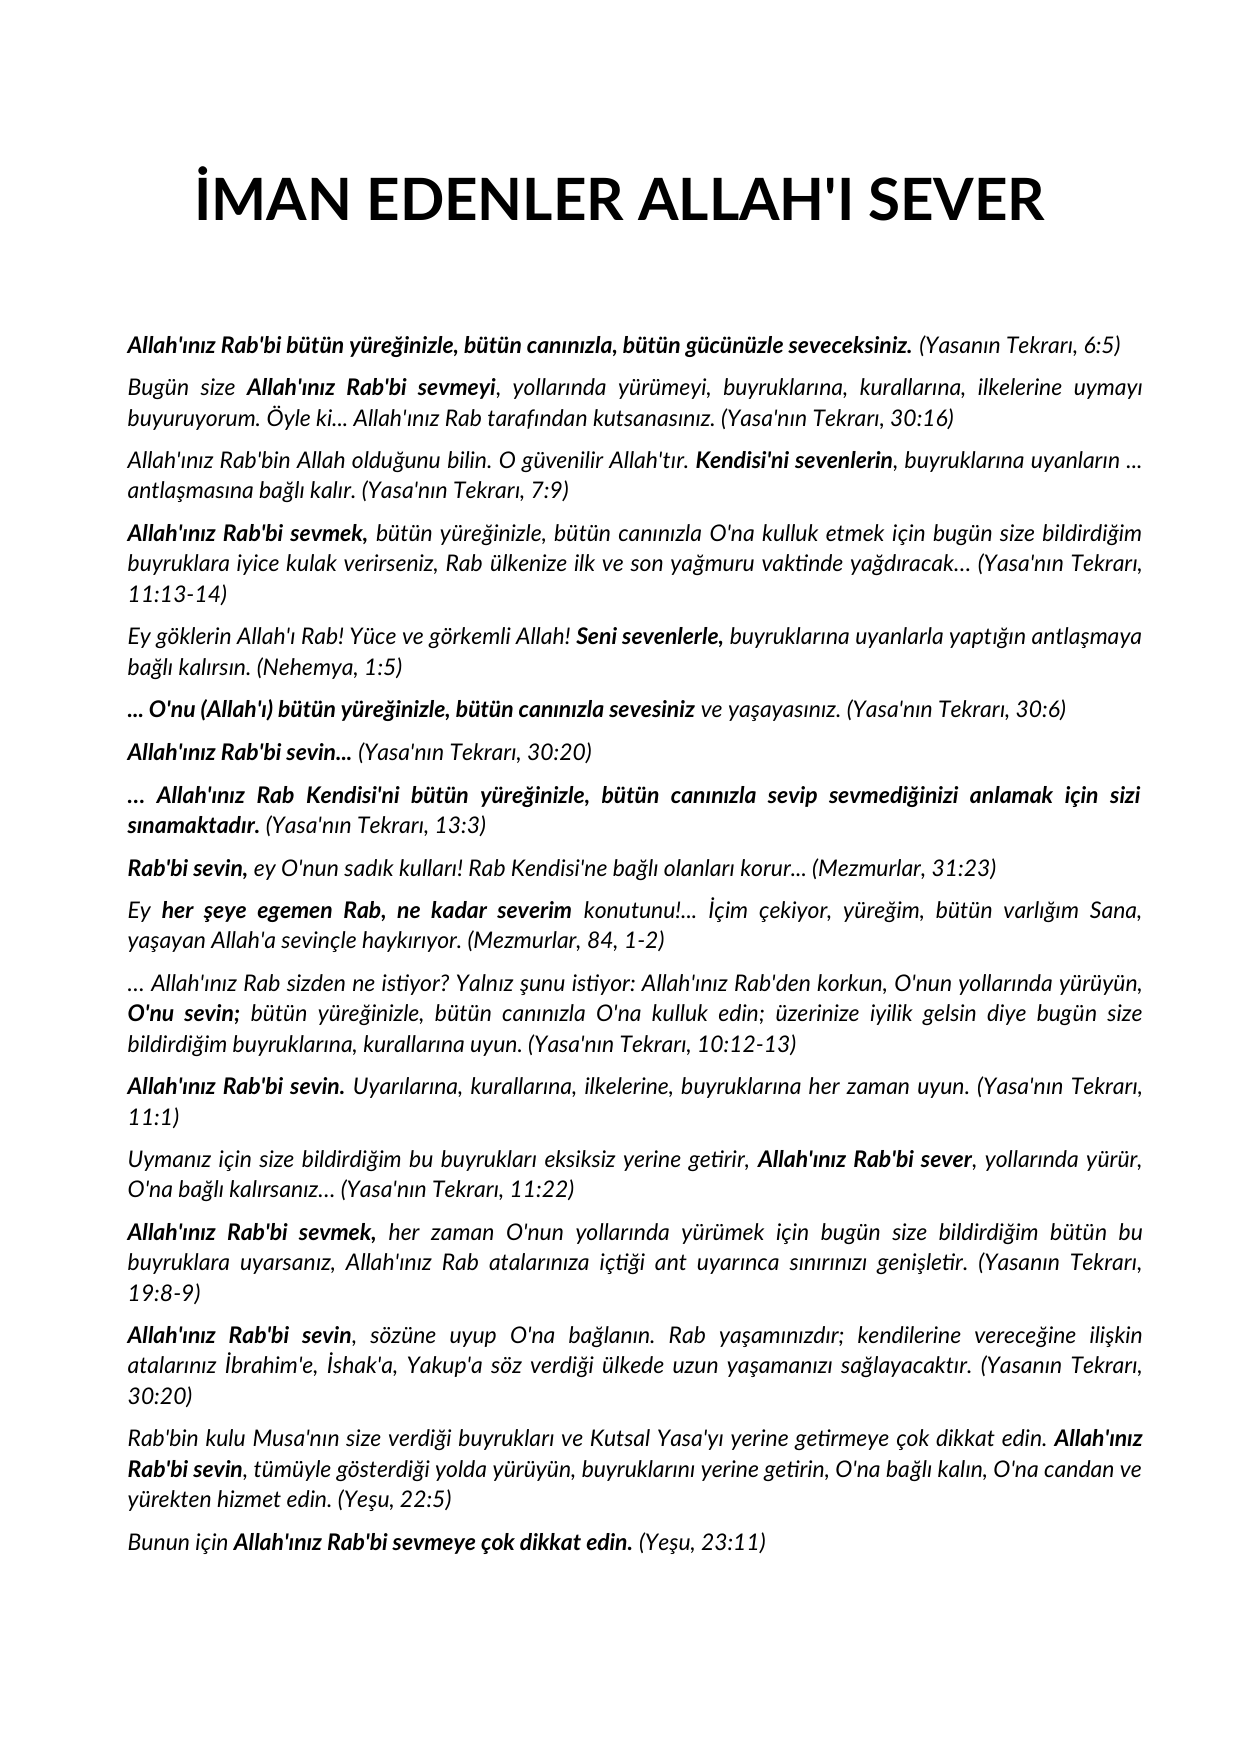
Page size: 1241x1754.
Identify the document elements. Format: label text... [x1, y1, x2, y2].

text Uymanız için size bildirdiğim bu buyrukları eksiksiz yerine getirir, Allah'ınız Rab'bi sever, yollarında yürür, O'na bağlı kalırsanız… (Yasa'nın Tekrarı, 11:22) [127, 1145, 1143, 1203]
text … Allah'ınız Rab Kendisi'ni bütün yüreğinizle, bütün canınızla sevip sevmediğinizi anlamak için sizi sınamaktadır. (Yasa'nın Tekrarı, 13:3) [127, 780, 1143, 838]
text Allah'ınız Rab'bi bütün yüreğinizle, bütün canınızla, bütün gücünüzle seveceksiniz. (Yasanın Tekrarı, 6:5) [127, 330, 1143, 358]
text Bugün size Allah'ınız Rab'bi sevmeyi, yollarında yürümeyi, buyruklarına, kurallarına, ilkelerine uymayı buyuruyorum. Öyle ki... Allah'ınız Rab tarafından kutsanasınız. (Yasa'nın Tekrarı, 30:16) [127, 373, 1143, 431]
text Allah'ınız Rab'bi sevmek, bütün yüreğinizle, bütün canınızla O'na kulluk etmek için bugün size bildirdiğim buyruklara iyice kulak verirseniz, Rab ülkenize ilk ve son yağmuru vaktinde yağdıracak… (Yasa'nın Tekrarı, 11:13-14) [127, 519, 1143, 607]
text … Allah'ınız Rab sizden ne istiyor? Yalnız şunu istiyor: Allah'ınız Rab'den korkun, O'nun yollarında yürüyün, O'nu sevin; bütün yüreğinizle, bütün canınızla O'na kulluk edin; üzerinize iyilik gelsin diye bugün size bildirdiğim buyruklarına, kurallarına uyun. (Yasa'nın Tekrarı, 10:12-13) [127, 969, 1143, 1057]
text Allah'ınız Rab'bi sevin. Uyarılarına, kurallarına, ilkelerine, buyruklarına her zaman uyun. (Yasa'nın Tekrarı, 11:1) [127, 1072, 1143, 1130]
text Allah'ınız Rab'bi sevin... (Yasa'nın Tekrarı, 30:20) [127, 738, 1143, 765]
text ... O'nu (Allah'ı) bütün yüreğinizle, bütün canınızla sevesiniz ve yaşayasınız. (Yasa'nın Tekrarı, 30:6) [127, 695, 1143, 722]
text Rab'bin kulu Musa'nın size verdiği buyrukları ve Kutsal Yasa'yı yerine getirmeye çok dikkat edin. Allah'ınız Rab'bi sevin, tümüyle gösterdiği yolda yürüyün, buyruklarını yerine getirin, O'na bağlı kalın, O'na candan ve yürekten hizmet edin. (Yeşu, 22:5) [127, 1424, 1143, 1512]
text Allah'ınız Rab'bi sevin, sözüne uyup O'na bağlanın. Rab yaşamınızdır; kendilerine vereceğine ilişkin atalarınız İbrahim'e, İshak'a, Yakup'a söz verdiği ülkede uzun yaşamanızı sağlayacaktır. (Yasanın Tekrarı, 30:20) [127, 1321, 1143, 1409]
text Allah'ınız Rab'bin Allah olduğunu bilin. O güvenilir Allah'tır. Kendisi'ni sevenlerin, buyruklarına uyanların ... antlaşmasına bağlı kalır. (Yasa'nın Tekrarı, 7:9) [127, 446, 1143, 504]
text Bunun için Allah'ınız Rab'bi sevmeye çok dikkat edin. (Yeşu, 23:11) [127, 1527, 1143, 1555]
subtitle İMAN EDENLER ALLAH'I SEVER [75, 162, 1165, 232]
text Ey göklerin Allah'ı Rab! Yüce ve görkemli Allah! Seni sevenlerle, buyruklarına uyanlarla yaptığın antlaşmaya bağlı kalırsın. (Nehemya, 1:5) [127, 622, 1143, 680]
text Rab'bi sevin, ey O'nun sadık kulları! Rab Kendisi'ne bağlı olanları korur... (Mezmurlar, 31:23) [127, 853, 1143, 881]
text Allah'ınız Rab'bi sevmek, her zaman O'nun yollarında yürümek için bugün size bildirdiğim bütün bu buyruklara uyarsanız, Allah'ınız Rab atalarınıza içtiği ant uyarınca sınırınızı genişletir. (Yasanın Tekrarı, 19:8-9) [127, 1218, 1143, 1306]
text Ey her şeye egemen Rab, ne kadar severim konutunu!... İçim çekiyor, yüreğim, bütün varlığım Sana, yaşayan Allah'a sevinçle haykırıyor. (Mezmurlar, 84, 1-2) [127, 896, 1143, 954]
